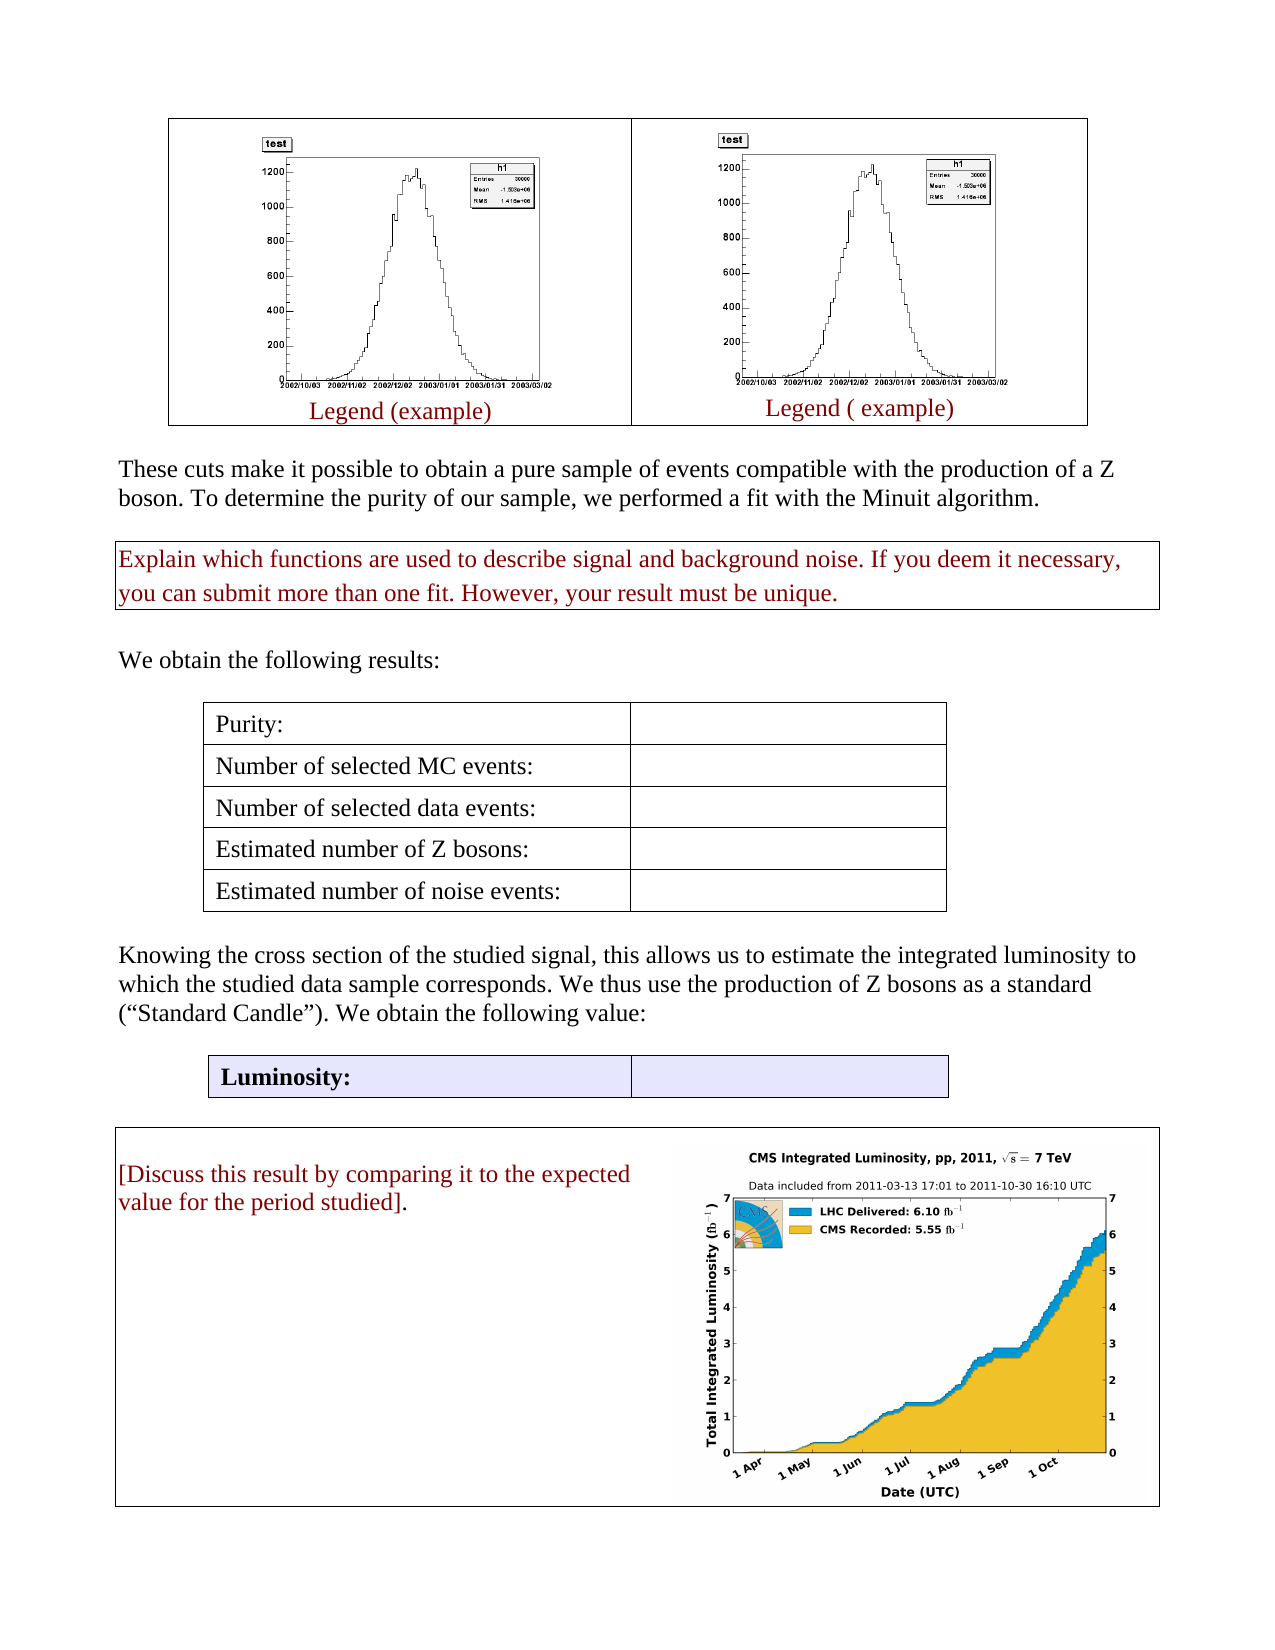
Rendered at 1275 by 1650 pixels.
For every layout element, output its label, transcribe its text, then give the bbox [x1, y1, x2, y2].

table_header Luminosity: [209, 1056, 631, 1097]
table_cell Legend ( example) [632, 119, 1087, 425]
text Explain which functions are used to describe signal and background noise. If you deem it necessary, you can submit more than one fit. However, your result must be unique. [116, 542, 1159, 609]
table_cell Number of selected data events: [204, 787, 630, 827]
text These cuts make it possible to obtain a pure sample of events compatible with the production of a Z boson. To determine the purity of our sample, we performed a fit with the Minuit algorithm. [118, 454, 1157, 512]
picture [710, 127, 1027, 393]
table_cell [631, 745, 946, 786]
text [Discuss this result by comparing it to the expected value for the period studied]. [118, 1159, 671, 1216]
table_cell [631, 828, 946, 869]
picture [254, 130, 570, 396]
table_cell [631, 787, 946, 827]
text Knowing the cross section of the studied signal, this allows us to estimate the integrated luminosity to which the studied data sample corresponds. We thus use the production of Z bosons as a standard (“Standard Candle”). We obtain the following value: [118, 940, 1157, 1027]
table_header [632, 1056, 948, 1097]
table_cell Estimated number of noise events: [204, 870, 630, 911]
table_header [631, 703, 946, 744]
table_cell Number of selected MC events: [204, 745, 630, 786]
table_cell Legend (example) [169, 119, 631, 425]
picture [671, 1144, 1149, 1503]
text We obtain the following results: [118, 645, 1157, 673]
table_cell Estimated number of Z bosons: [204, 828, 630, 869]
table_cell [631, 870, 946, 911]
table_header Purity: [204, 703, 630, 744]
